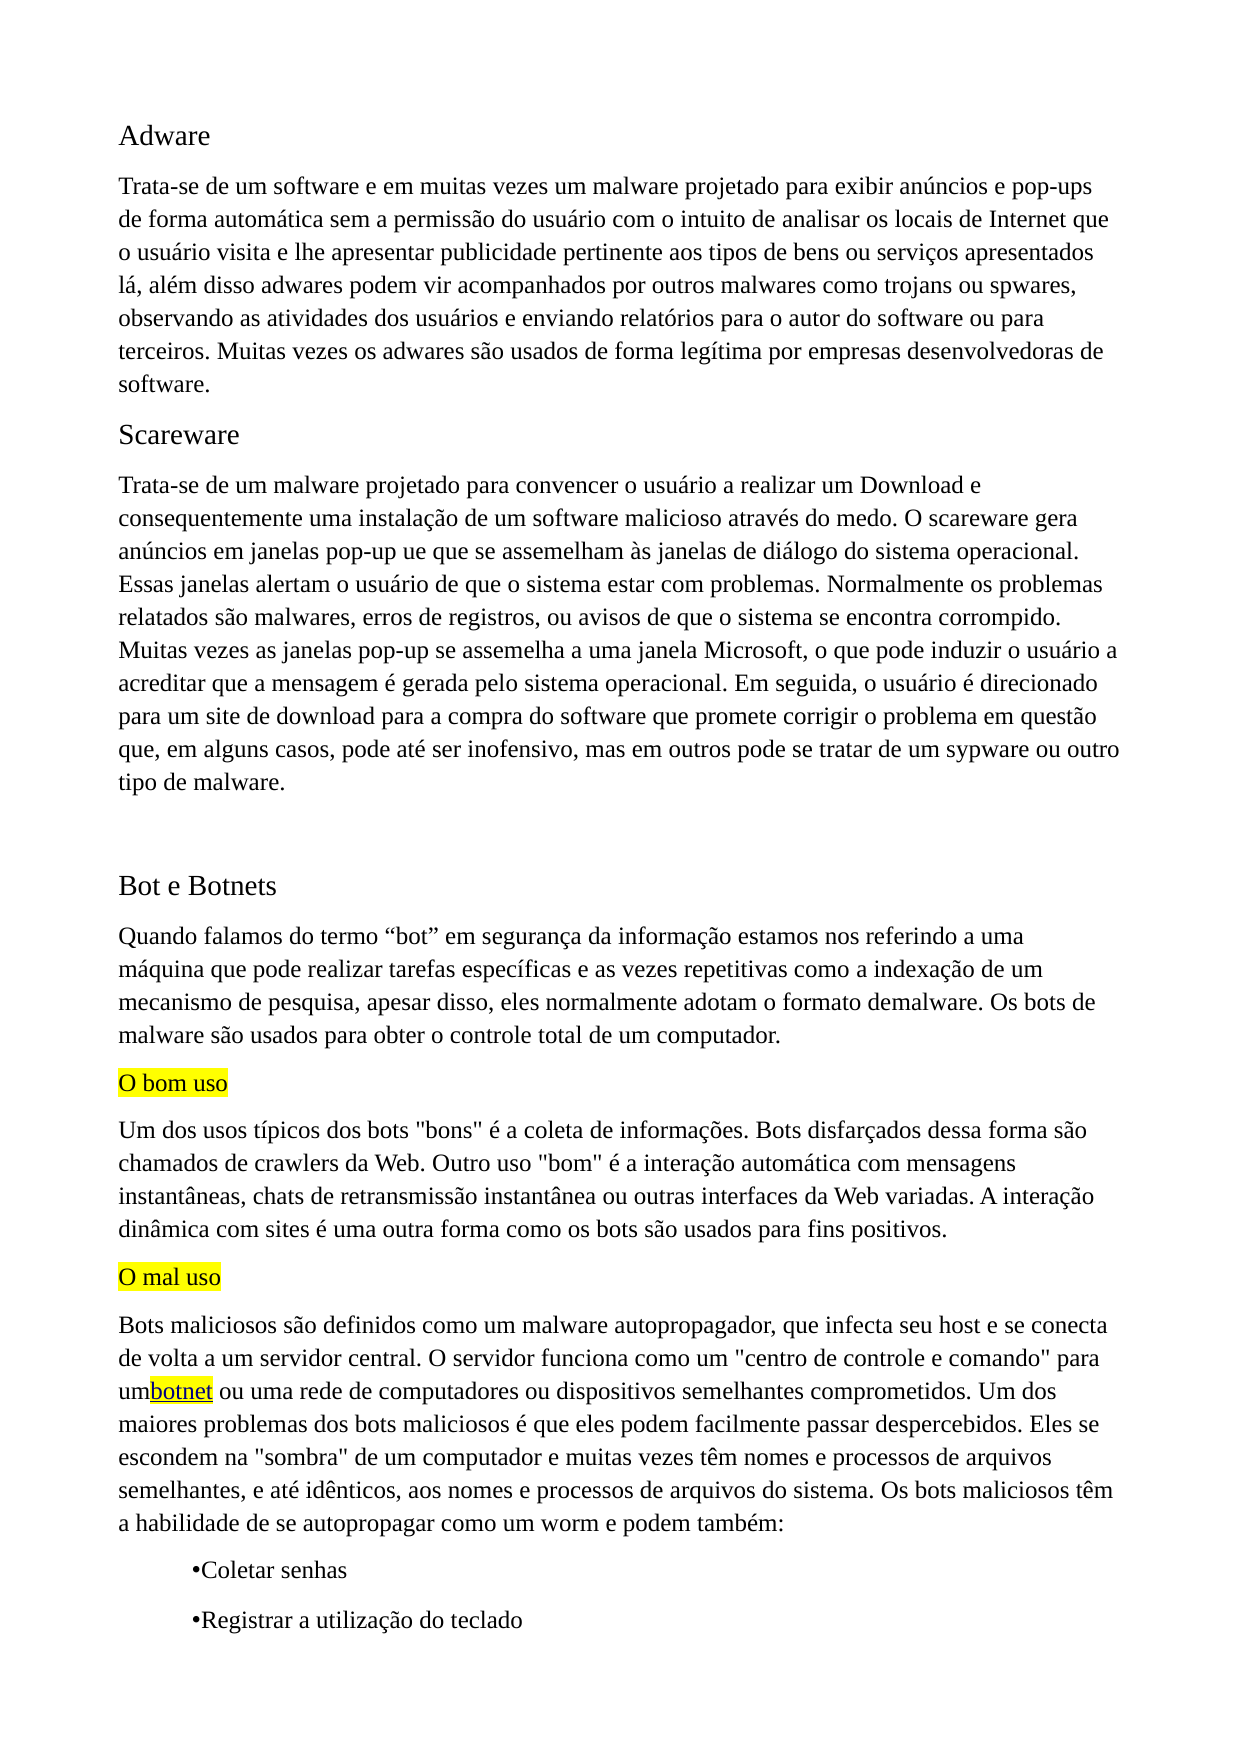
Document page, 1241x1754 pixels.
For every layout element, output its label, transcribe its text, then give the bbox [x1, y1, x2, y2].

text O mal uso [118, 1262, 1122, 1291]
text Adware [118, 118, 1122, 152]
text Bots maliciosos são definidos como um malware autopropagador, que infecta seu host e se conecta de volta a um servidor central. O servidor funciona como um "centro de controle e comando" para umbotnet ou uma rede de computadores ou dispositivos semelhantes comprometidos. Um dos maiores problemas dos bots maliciosos é que eles podem facilmente passar despercebidos. Eles se escondem na "sombra" de um computador e muitas vezes têm nomes e processos de arquivos semelhantes, e até idênticos, aos nomes e processos de arquivos do sistema. Os bots maliciosos têm a habilidade de se autopropagar como um worm e podem também: [118, 1310, 1122, 1537]
text Quando falamos do termo “bot” em segurança da informação estamos nos referindo a uma máquina que pode realizar tarefas específicas e as vezes repetitivas como a indexação de um mecanismo de pesquisa, apesar disso, eles normalmente adotam o formato demalware. Os bots de malware são usados para obter o controle total de um computador. [118, 921, 1122, 1049]
text Trata-se de um malware projetado para convencer o usuário a realizar um Download e consequentemente uma instalação de um software malicioso através do medo. O scareware gera anúncios em janelas pop-up ue que se assemelham às janelas de diálogo do sistema operacional. Essas janelas alertam o usuário de que o sistema estar com problemas. Normalmente os problemas relatados são malwares, erros de registros, ou avisos de que o sistema se encontra corrompido. Muitas vezes as janelas pop-up se assemelha a uma janela Microsoft, o que pode induzir o usuário a acreditar que a mensagem é gerada pelo sistema operacional. Em seguida, o usuário é direcionado para um site de download para a compra do software que promete corrigir o problema em questão que, em alguns casos, pode até ser inofensivo, mas em outros pode se tratar de um sypware ou outro tipo de malware. [118, 470, 1122, 796]
text Trata-se de um software e em muitas vezes um malware projetado para exibir anúncios e pop-ups de forma automática sem a permissão do usuário com o intuito de analisar os locais de Internet que o usuário visita e lhe apresentar publicidade pertinente aos tipos de bens ou serviços apresentados lá, além disso adwares podem vir acompanhados por outros malwares como trojans ou spwares, observando as atividades dos usuários e enviando relatórios para o autor do software ou para terceiros. Muitas vezes os adwares são usados de forma legítima por empresas desenvolvedoras de software. [118, 171, 1122, 398]
list Coletar senhas [118, 1555, 1122, 1584]
text O bom uso [118, 1068, 1122, 1097]
list Registrar a utilização do teclado [118, 1606, 1122, 1634]
text Scareware [118, 417, 1122, 451]
text Um dos usos típicos dos bots "bons" é a coleta de informações. Bots disfarçados dessa forma são chamados de crawlers da Web. Outro uso "bom" é a interação automática com mensagens instantâneas, chats de retransmissão instantânea ou outras interfaces da Web variadas. A interação dinâmica com sites é uma outra forma como os bots são usados para fins positivos. [118, 1115, 1122, 1243]
text Bot e Botnets [118, 868, 1122, 902]
